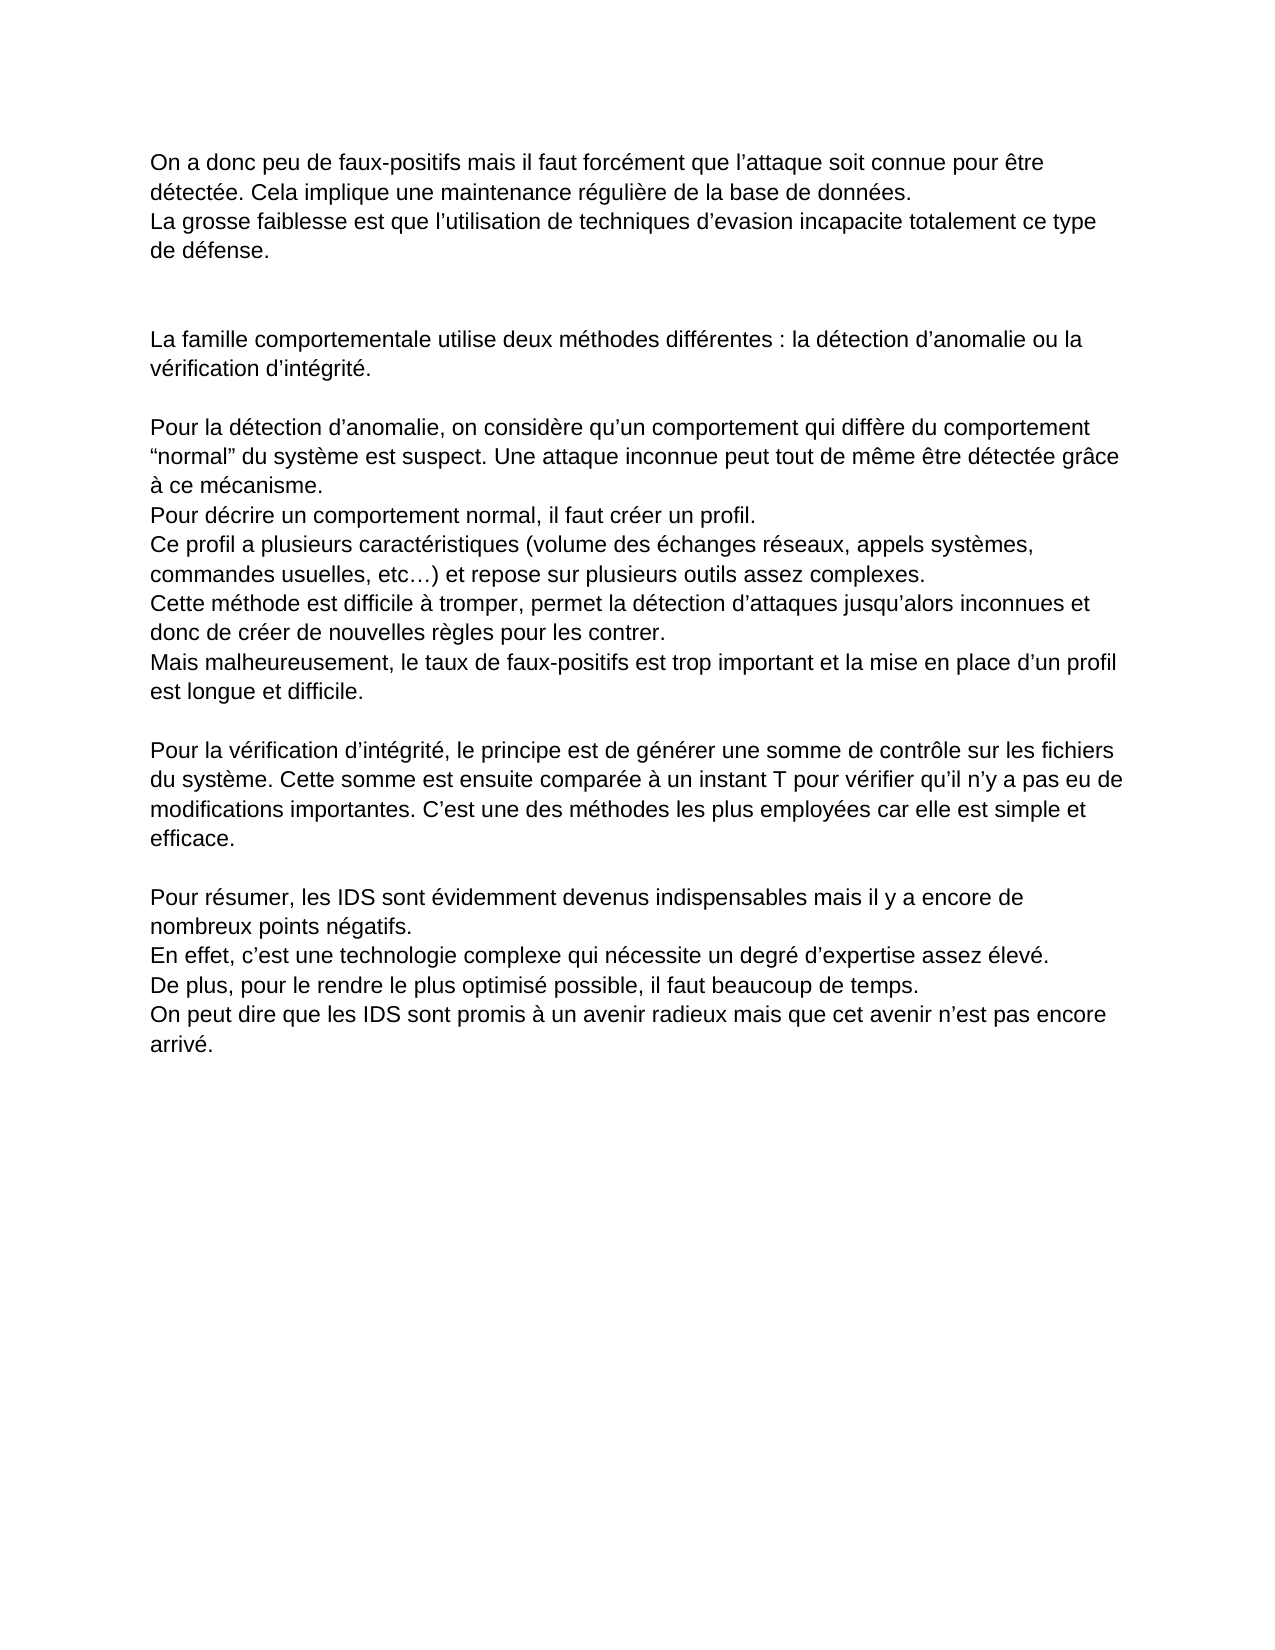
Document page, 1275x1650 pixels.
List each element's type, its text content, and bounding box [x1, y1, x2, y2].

text Cette méthode est difficile à tromper, permet la détection d’attaques jusqu’alors inconnues et donc de créer de nouvelles règles pour les contrer. [150, 591, 1125, 646]
text On peut dire que les IDS sont promis à un avenir radieux mais que cet avenir n’est pas encore arrivé. [150, 1002, 1125, 1057]
text Pour la détection d’anomalie, on considère qu’un comportement qui diffère du comportement “normal” du système est suspect. Une attaque inconnue peut tout de même être détectée grâce à ce mécanisme. [150, 414, 1125, 499]
text La grosse faiblesse est que l’utilisation de techniques d’evasion incapacite totalement ce type de défense. [150, 209, 1125, 264]
text Pour la vérification d’intégrité, le principe est de générer une somme de contrôle sur les fichiers du système. Cette somme est ensuite comparée à un instant T pour vérifier qu’il n’y a pas eu de modifications importantes. C’est une des méthodes les plus employées car elle est simple et efficace. [150, 737, 1125, 851]
text On a donc peu de faux-positifs mais il faut forcément que l’attaque soit connue pour être détectée. Cela implique une maintenance régulière de la base de données. [150, 150, 1125, 205]
text En effet, c’est une technologie complexe qui nécessite un degré d’expertise assez élevé. [150, 943, 1125, 969]
text Pour résumer, les IDS sont évidemment devenus indispensables mais il y a encore de nombreux points négatifs. [150, 884, 1125, 939]
text Mais malheureusement, le taux de faux-positifs est trop important et la mise en place d’un profil est longue et difficile. [150, 649, 1125, 704]
text La famille comportementale utilise deux méthodes différentes : la détection d’anomalie ou la vérification d’intégrité. [150, 326, 1125, 381]
text Pour décrire un comportement normal, il faut créer un profil. [150, 502, 1125, 528]
text Ce profil a plusieurs caractéristiques (volume des échanges réseaux, appels systèmes, commandes usuelles, etc…) et repose sur plusieurs outils assez complexes. [150, 532, 1125, 587]
text De plus, pour le rendre le plus optimisé possible, il faut beaucoup de temps. [150, 972, 1125, 998]
